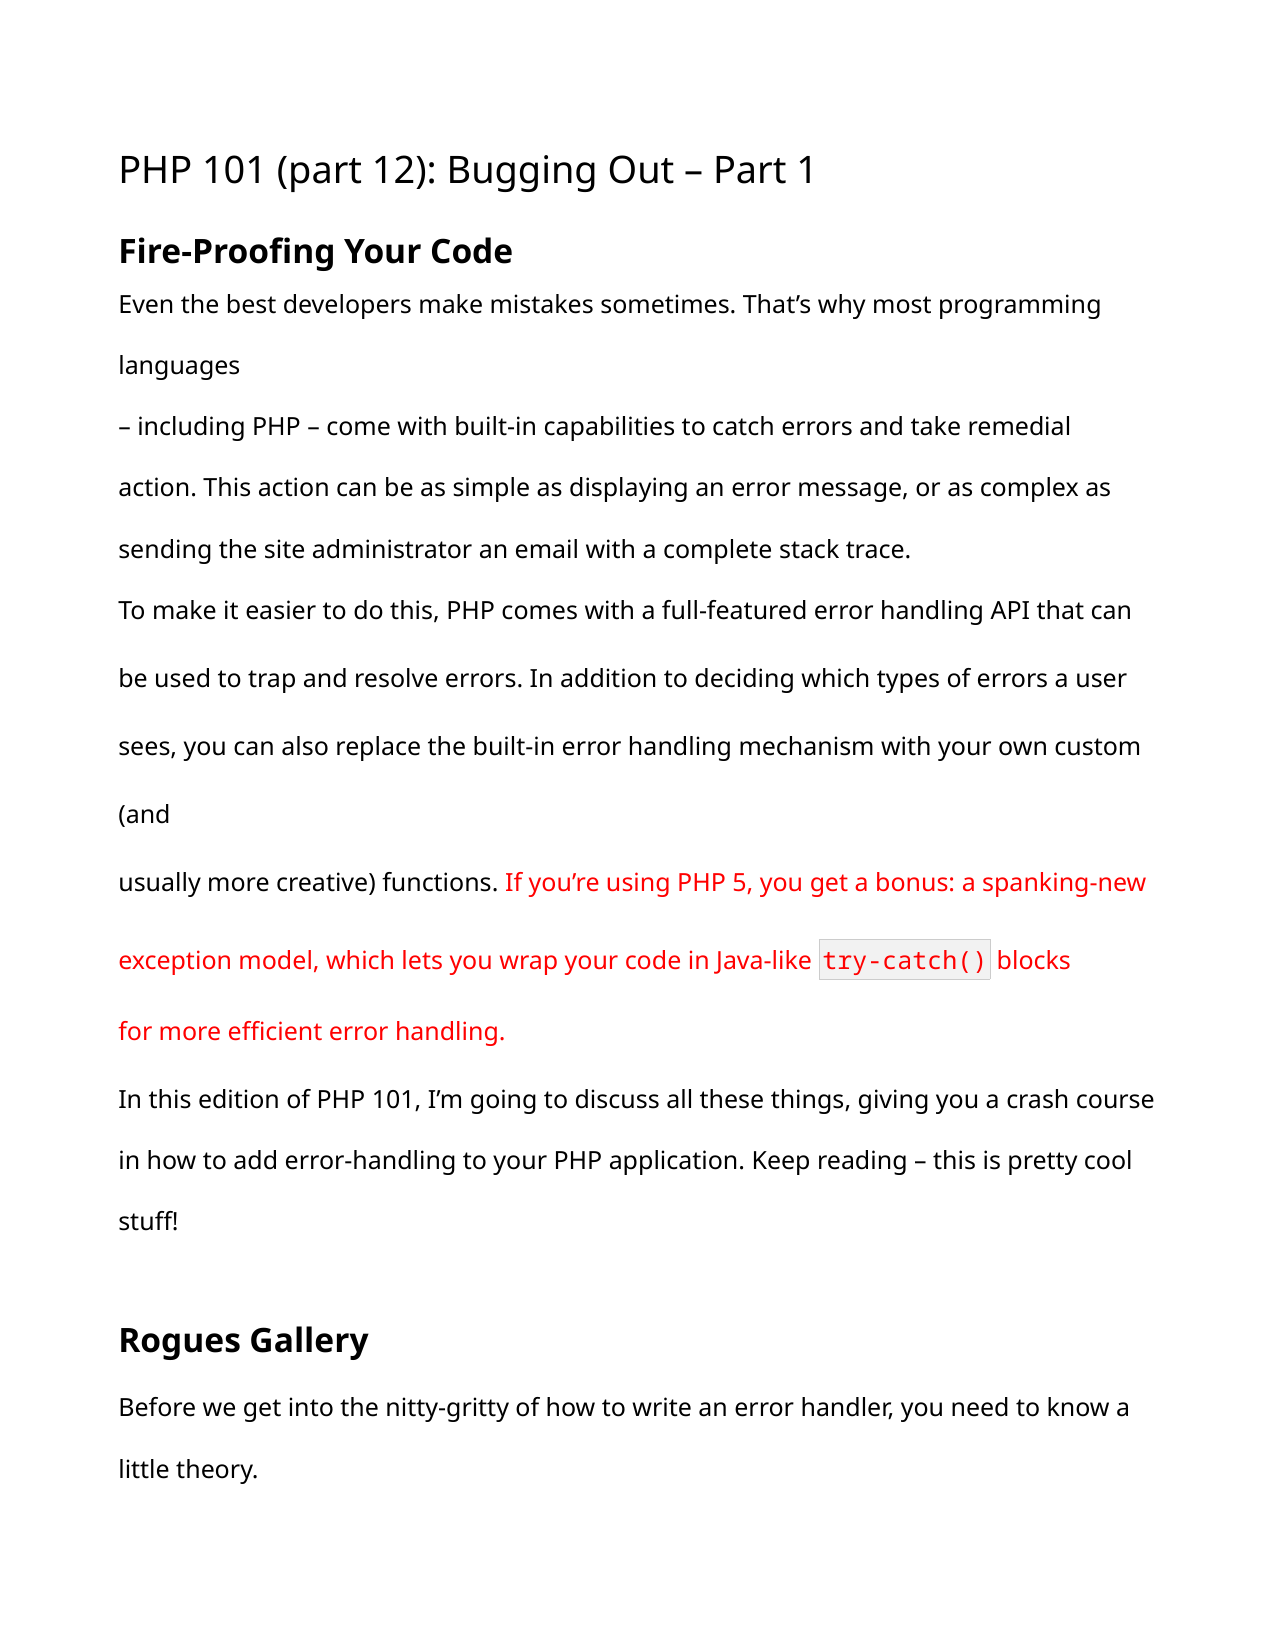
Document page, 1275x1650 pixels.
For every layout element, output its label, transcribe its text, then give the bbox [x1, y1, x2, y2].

text Even the best developers make mistakes sometimes. That’s why most programming languages – including PHP – come with built-in capabilities to catch errors and take remedial action. This action can be as simple as displaying an error message, or as complex as sending the site administrator an email with a complete stack trace. [118, 286, 1157, 565]
text To make it easier to do this, PHP comes with a full-featured error handling API that can be used to trap and resolve errors. In addition to deciding which types of errors a user sees, you can also replace the built-in error handling mechanism with your own custom (and usually more creative) functions. If you’re using PHP 5, you get a bonus: a spanking-new exception model, which lets you wrap your code in Java-like try-catch() blocks for more efficient error handling. [118, 593, 1157, 1047]
subtitle Rogues Gallery [118, 1317, 1157, 1363]
text In this edition of PHP 101, I’m going to discuss all these things, giving you a crash course in how to add error-handling to your PHP application. Keep reading – this is pretty cool stuff! [118, 1082, 1157, 1238]
subtitle PHP 101 (part 12): Bugging Out – Part 1 [118, 143, 1157, 195]
text Before we get into the nitty-gritty of how to write an error handler, you need to know a little theory. [118, 1390, 1157, 1485]
subtitle Fire-Proofing Your Code [118, 228, 1157, 274]
